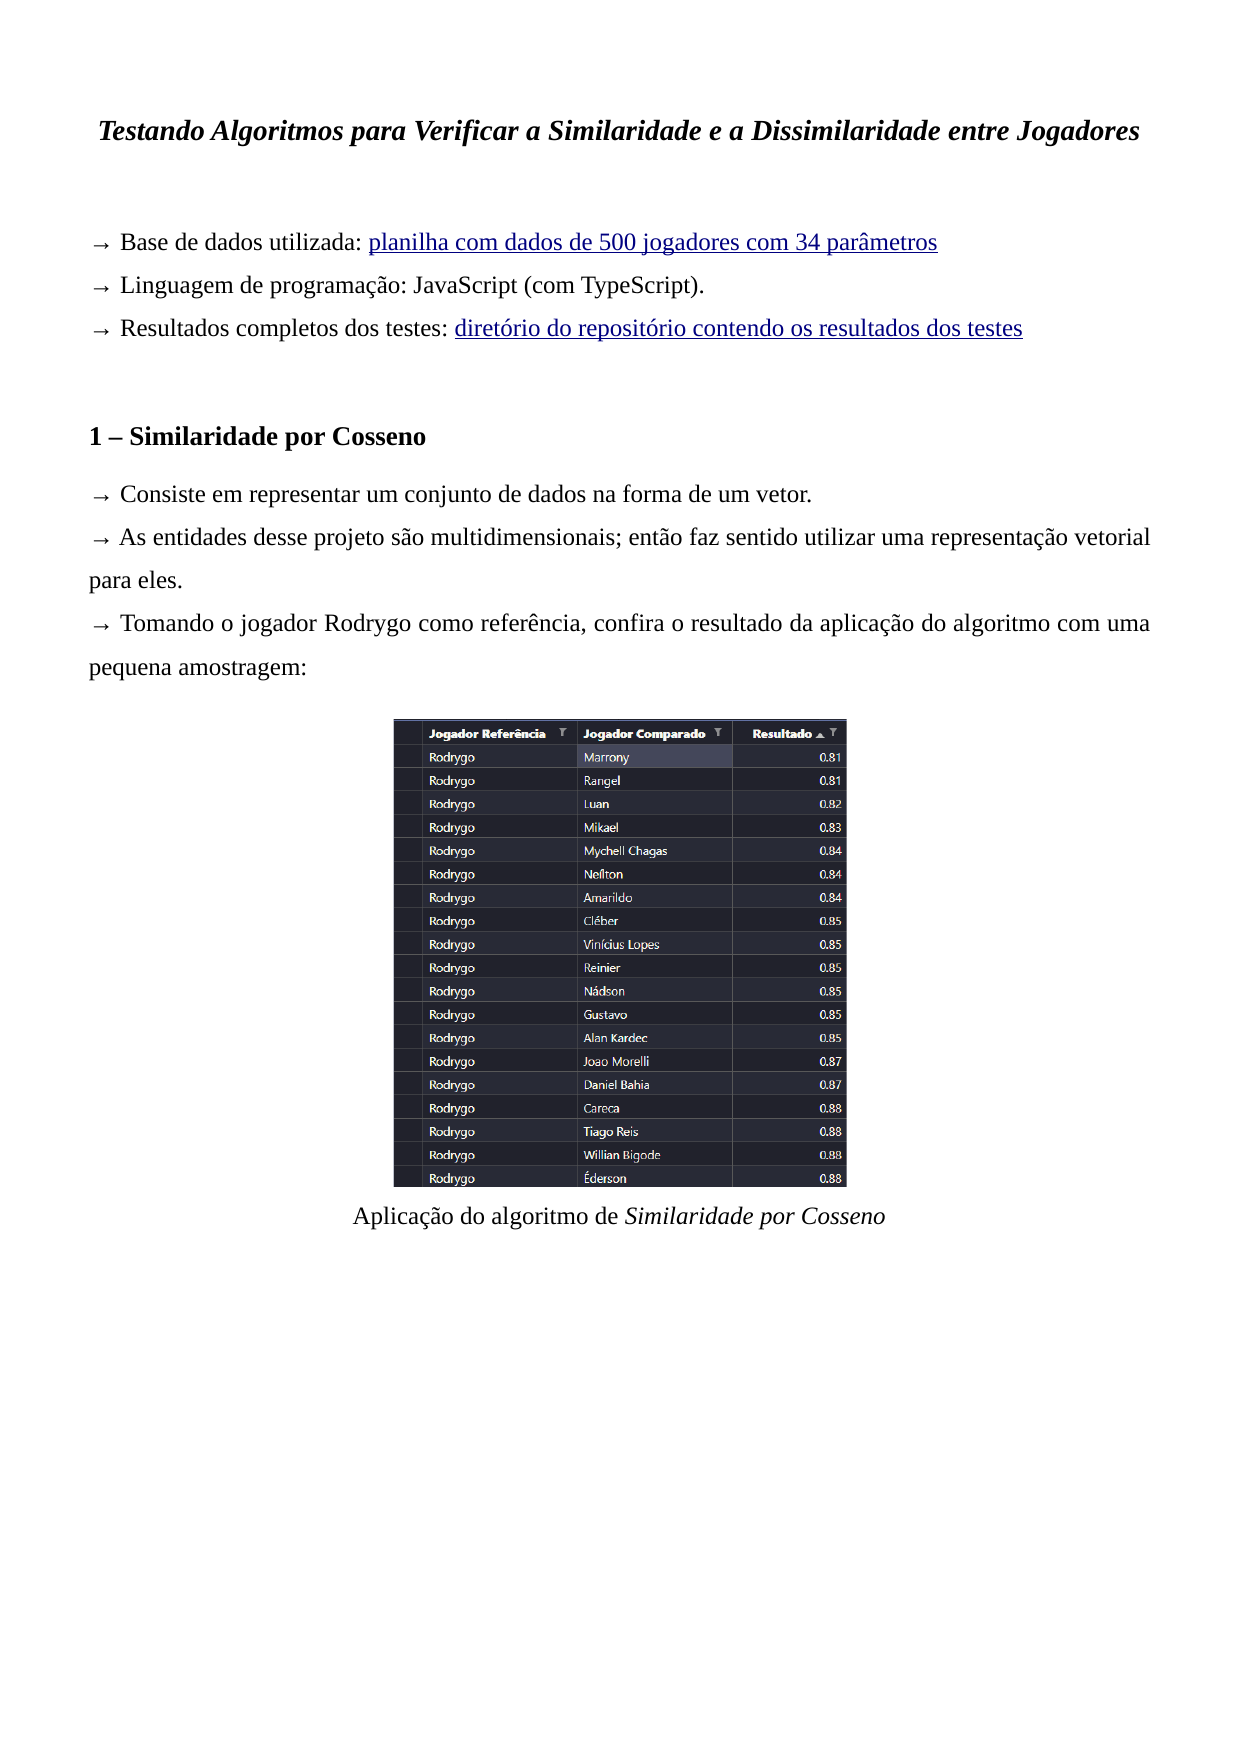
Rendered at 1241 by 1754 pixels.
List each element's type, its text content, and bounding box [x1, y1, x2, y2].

text → As entidades desse projeto são multidimensionais; então faz sentido utilizar uma representação vetorial para eles. [88, 522, 1152, 594]
text → Consiste em representar um conjunto de dados na forma de um vetor. [88, 479, 1152, 508]
picture [393, 719, 490, 1187]
text → Base de dados utilizada: planilha com dados de 500 jogadores com 34 parâmetros [88, 227, 1152, 255]
title Testando Algoritmos para Verificar a Similaridade e a Dissimilaridade entre Jogadores [88, 113, 1152, 147]
text → Linguagem de programação: JavaScript (com TypeScript). [88, 270, 1152, 298]
text Aplicação do algoritmo de Similaridade por Cosseno [88, 695, 1152, 1230]
subtitle 1 – Similaridade por Cosseno [88, 420, 1152, 451]
text → Resultados completos dos testes: diretório do repositório contendo os resultados dos testes [88, 313, 1152, 342]
text → Tomando o jogador Rodrygo como referência, confira o resultado da aplicação do algoritmo com uma pequena amostragem: [88, 608, 1152, 680]
